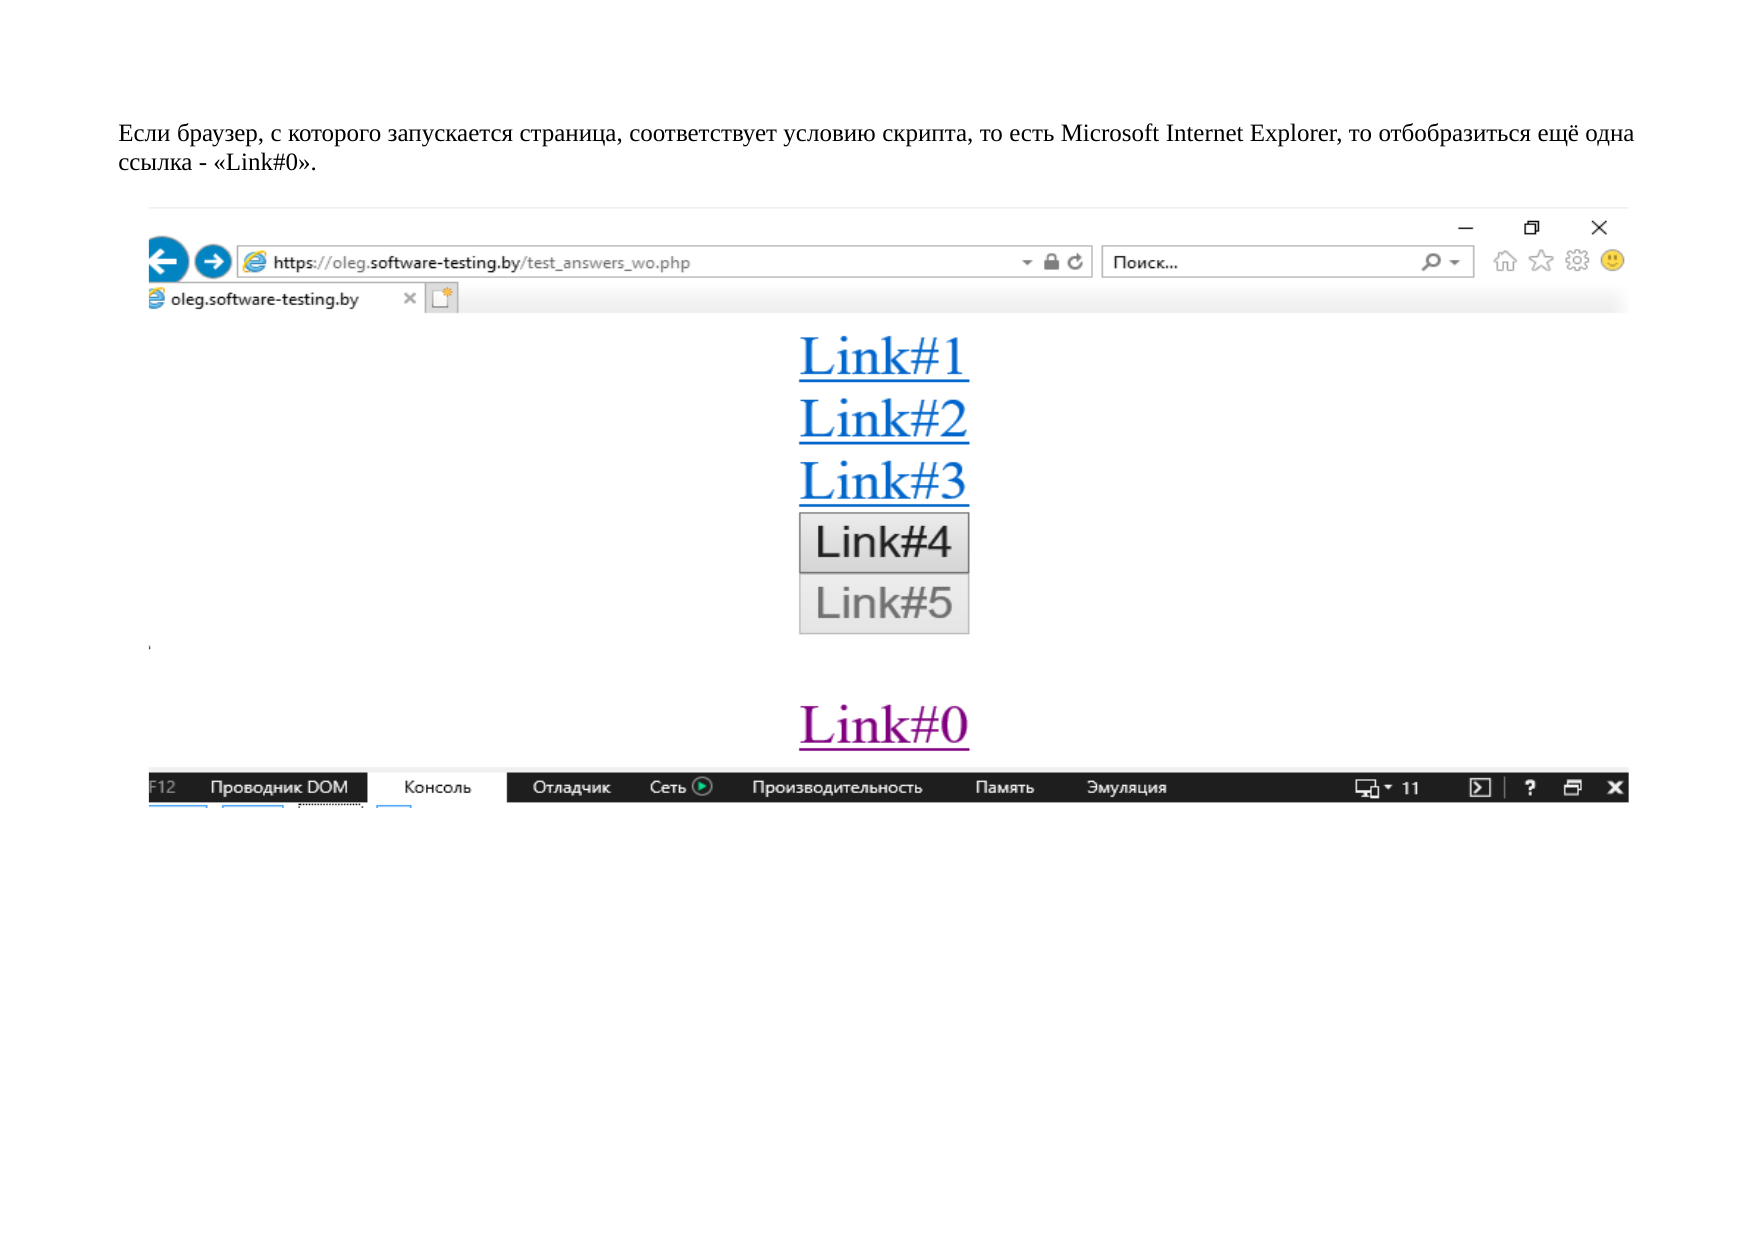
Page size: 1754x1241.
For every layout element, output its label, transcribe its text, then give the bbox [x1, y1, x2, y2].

picture [1339, 207, 1629, 808]
text Если браузер, с которого запускается страница, соответствует условию скрипта, то есть Microsoft Internet Explorer, то отбобразиться ещё одна ссылка - «Link#0». [118, 118, 1636, 176]
